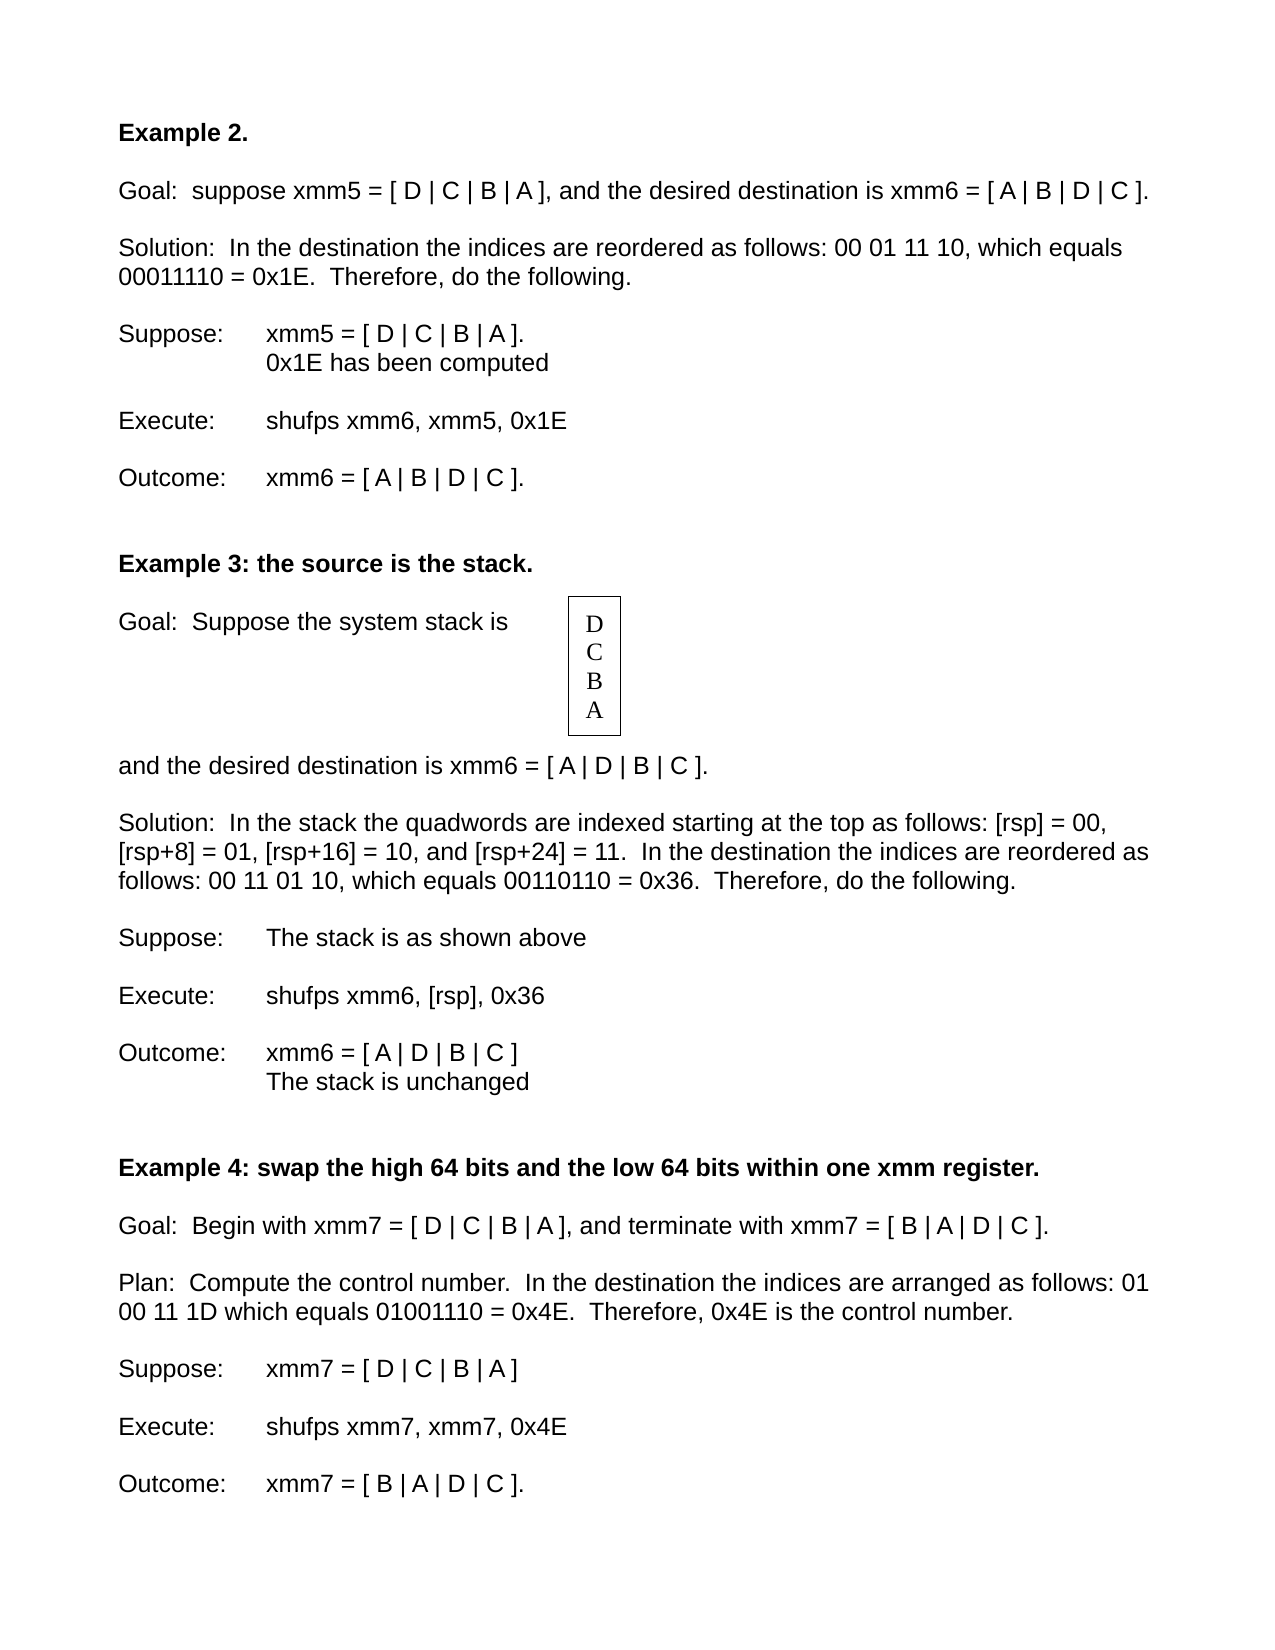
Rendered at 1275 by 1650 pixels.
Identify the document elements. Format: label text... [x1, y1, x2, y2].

text and the desired destination is xmm6 = [ A | D | B | C ]. [118, 751, 1157, 779]
text Goal: suppose xmm5 = [ D | C | B | A ], and the desired destination is xmm6 = [ A | B | D | C ]. [118, 176, 1157, 204]
text [621, 607, 1157, 636]
text Outcome: xmm6 = [ A | D | B | C ] [118, 1038, 1157, 1067]
text Execute: shufps xmm6, [rsp], 0x36 [118, 981, 1157, 1009]
text Outcome: xmm6 = [ A | B | D | C ]. [118, 463, 1157, 492]
text Goal: Suppose the system stack is [118, 607, 568, 636]
text Suppose: The stack is as shown above [118, 923, 1157, 952]
text Execute: shufps xmm7, xmm7, 0x4E [118, 1412, 1157, 1441]
text Example 2. [118, 118, 1157, 147]
text Suppose: xmm7 = [ D | C | B | A ] [118, 1354, 1157, 1383]
text Outcome: xmm7 = [ B | A | D | C ]. [118, 1469, 1157, 1498]
text Solution: In the destination the indices are reordered as follows: 00 01 11 10, which equals 00011110 = 0x1E. Therefore, do the following. [118, 233, 1157, 291]
text The stack is unchanged [118, 1067, 1157, 1096]
text Example 3: the source is the stack. [118, 549, 1157, 578]
text 0x1E has been computed [118, 348, 1157, 377]
text Execute: shufps xmm6, xmm5, 0x1E [118, 406, 1157, 434]
text Suppose: xmm5 = [ D | C | B | A ]. [118, 319, 1157, 348]
text Example 4: swap the high 64 bits and the low 64 bits within one xmm register. [118, 1153, 1157, 1182]
text Goal: Begin with xmm7 = [ D | C | B | A ], and terminate with xmm7 = [ B | A | D | C ]. [118, 1211, 1157, 1239]
text Solution: In the stack the quadwords are indexed starting at the top as follows: [rsp] = 00, [rsp+8] = 01, [rsp+16] = 10, and [rsp+24] = 11. In the destination the indices are reordered as follows: 00 11 01 10, which equals 00110110 = 0x36. Therefore, do the following. [118, 808, 1157, 894]
text Plan: Compute the control number. In the destination the indices are arranged as follows: 01 00 11 1D which equals 01001110 = 0x4E. Therefore, 0x4E is the control number. [118, 1268, 1157, 1326]
